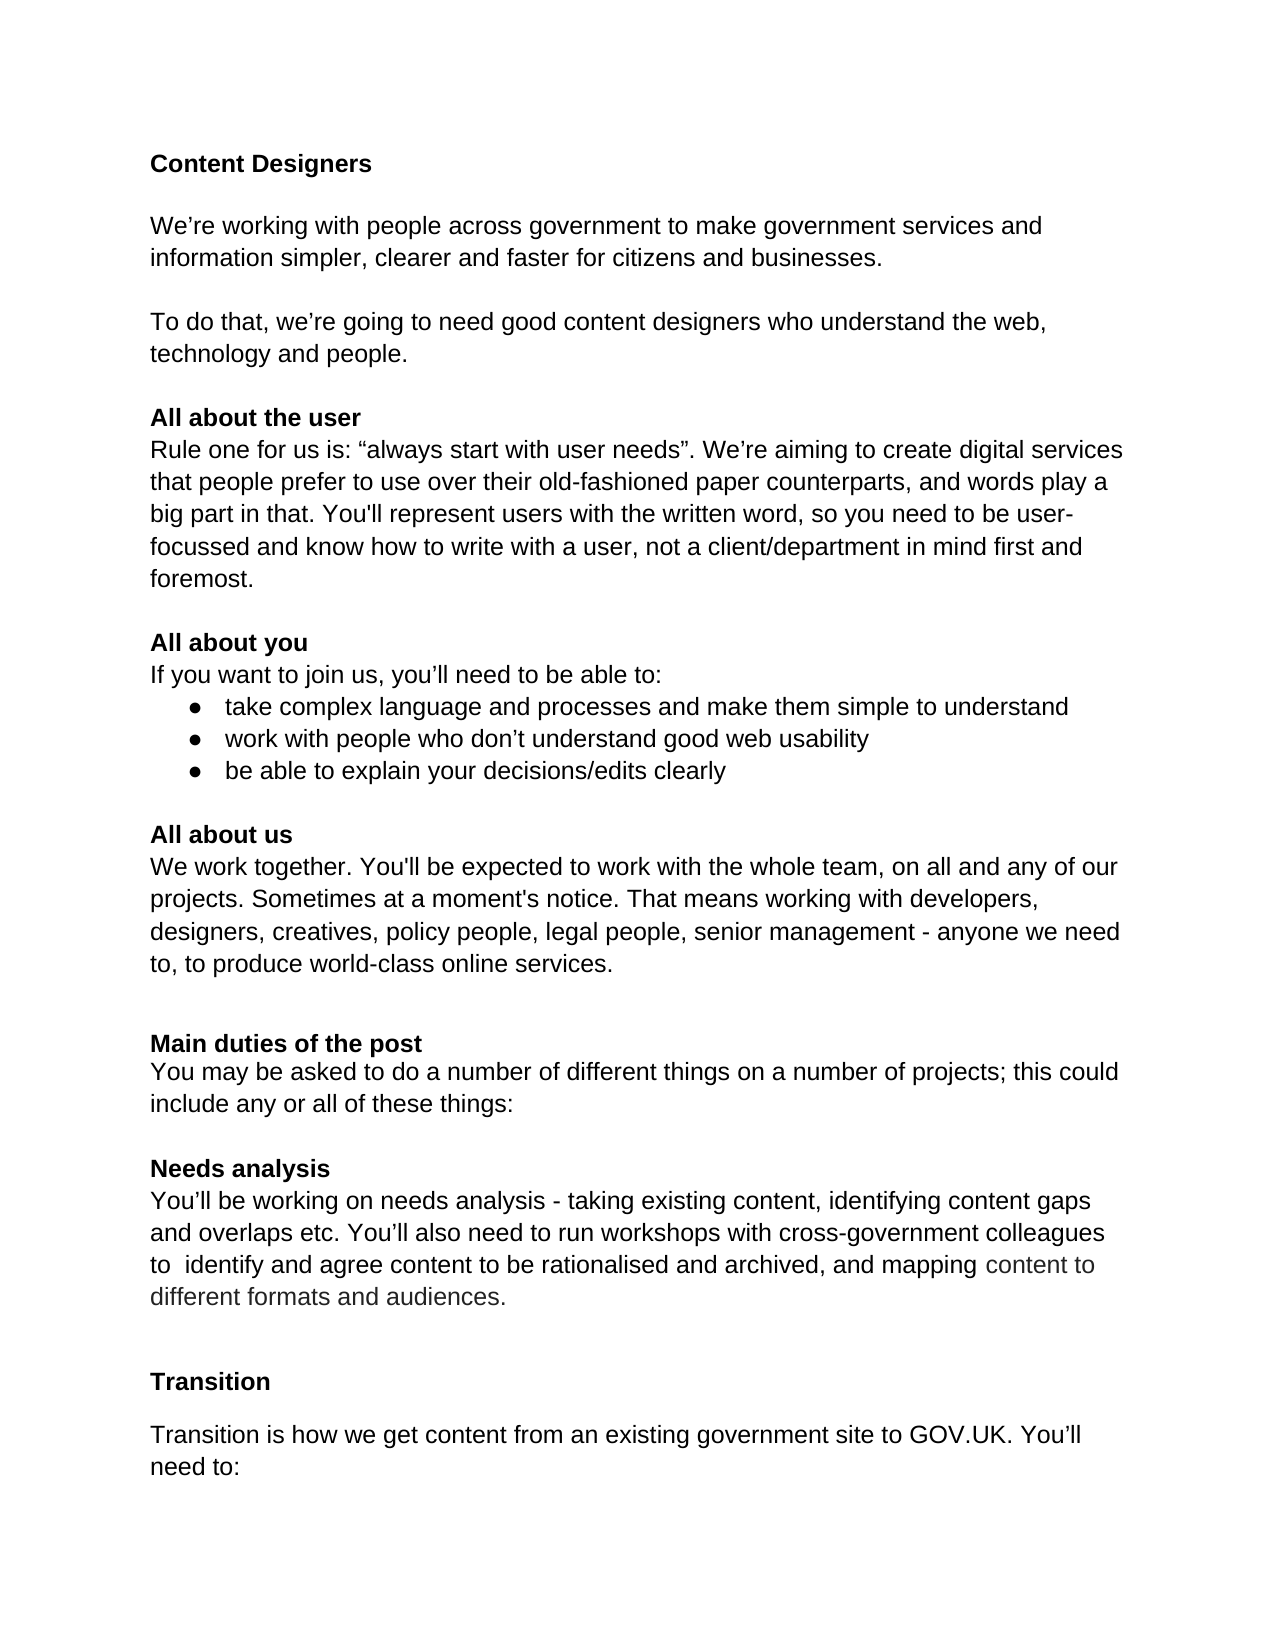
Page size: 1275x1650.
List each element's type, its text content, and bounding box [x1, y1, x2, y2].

text To do that, we’re going to need good content designers who understand the web, technology and people. [150, 308, 1125, 368]
subtitle Main duties of the post [150, 1030, 1125, 1058]
text Needs analysis [150, 1154, 1125, 1182]
text We work together. You'll be expected to work with the whole team, on all and any of our projects. Sometimes at a moment's notice. That means working with developers, designers, creatives, policy people, legal people, senior management - anyone we need to, to produce world-class online services. [150, 853, 1125, 977]
text Transition [150, 1368, 1125, 1396]
text All about the user [150, 404, 1125, 432]
text All about us [150, 821, 1125, 849]
text Rule one for us is: “always start with user needs”. We’re aiming to create digital services that people prefer to use over their old-fashioned paper counterparts, and words play a big part in that. You'll represent users with the written word, so you need to be user-focussed and know how to write with a user, not a client/department in mind first and foremost. [150, 436, 1125, 592]
text If you want to join us, you’ll need to be able to: [150, 661, 1125, 688]
list take complex language and processes and make them simple to understand [187, 693, 1125, 721]
list be able to explain your decisions/edits clearly [187, 757, 1125, 785]
text Content Designers [150, 150, 1125, 178]
text You may be asked to do a number of different things on a number of projects; this could include any or all of these things: [150, 1058, 1125, 1118]
text You’ll be working on needs analysis - taking existing content, identifying content gaps and overlaps etc. You’ll also need to run workshops with cross-government colleagues to identify and agree content to be rationalised and archived, and mapping content to different formats and audiences. [150, 1186, 1125, 1311]
text All about you [150, 628, 1125, 656]
text Transition is how we get content from an existing government site to GOV.UK. You’ll need to: [150, 1421, 1125, 1481]
list work with people who don’t understand good web usability [187, 725, 1125, 753]
text We’re working with people across government to make government services and information simpler, clearer and faster for citizens and businesses. [150, 211, 1125, 271]
